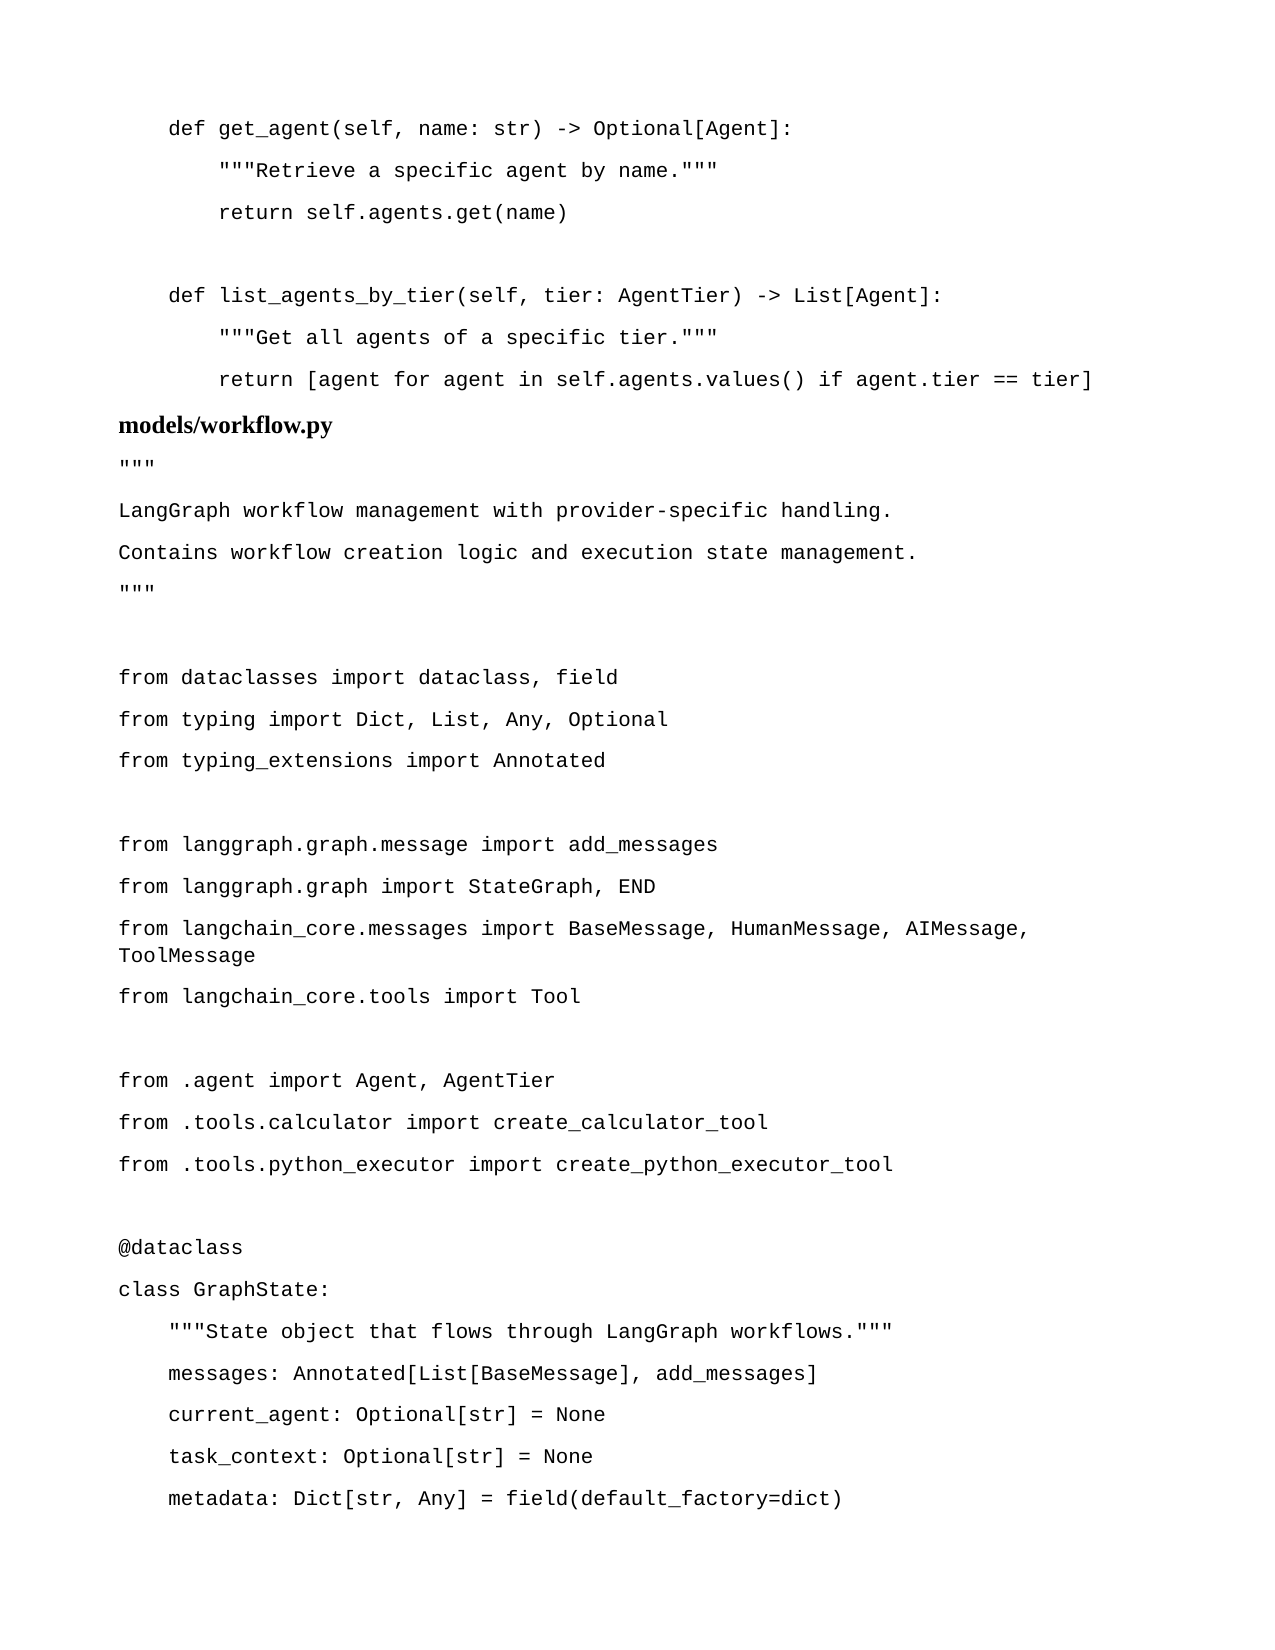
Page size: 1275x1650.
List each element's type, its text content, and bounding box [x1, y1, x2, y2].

text LangGraph workflow management with provider-specific handling. [118, 500, 1157, 523]
text from dataclasses import dataclass, field [118, 667, 1157, 691]
text """Retrieve a specific agent by name.""" [118, 160, 1157, 183]
text from langgraph.graph import StateGraph, END [118, 876, 1157, 899]
text def list_agents_by_tier(self, tier: AgentTier) -> List[Agent]: [118, 285, 1157, 309]
text from langchain_core.messages import BaseMessage, HumanMessage, AIMessage, ToolMessage [118, 918, 1157, 968]
text def get_agent(self, name: str) -> Optional[Agent]: [118, 118, 1157, 142]
text """Get all agents of a specific tier.""" [118, 327, 1157, 351]
text current_agent: Optional[str] = None [118, 1404, 1157, 1428]
text Contains workflow creation logic and execution state management. [118, 542, 1157, 565]
text from .tools.python_executor import create_python_executor_tool [118, 1154, 1157, 1177]
text from langchain_core.tools import Tool [118, 987, 1157, 1010]
text @dataclass [118, 1237, 1157, 1261]
text messages: Annotated[List[BaseMessage], add_messages] [118, 1362, 1157, 1386]
text """ [118, 458, 1157, 482]
text from .tools.calculator import create_calculator_tool [118, 1112, 1157, 1136]
text from langgraph.graph.message import add_messages [118, 834, 1157, 858]
text return [agent for agent in self.agents.values() if agent.tier == tier] [118, 369, 1157, 392]
text from typing_extensions import Annotated [118, 751, 1157, 774]
text """State object that flows through LangGraph workflows.""" [118, 1321, 1157, 1344]
subtitle models/workflow.py [118, 411, 1157, 439]
text from .agent import Agent, AgentTier [118, 1070, 1157, 1094]
text return self.agents.get(name) [118, 202, 1157, 225]
text task_context: Optional[str] = None [118, 1446, 1157, 1470]
text from typing import Dict, List, Any, Optional [118, 709, 1157, 732]
text class GraphState: [118, 1279, 1157, 1303]
text """ [118, 583, 1157, 607]
text metadata: Dict[str, Any] = field(default_factory=dict) [118, 1488, 1157, 1511]
